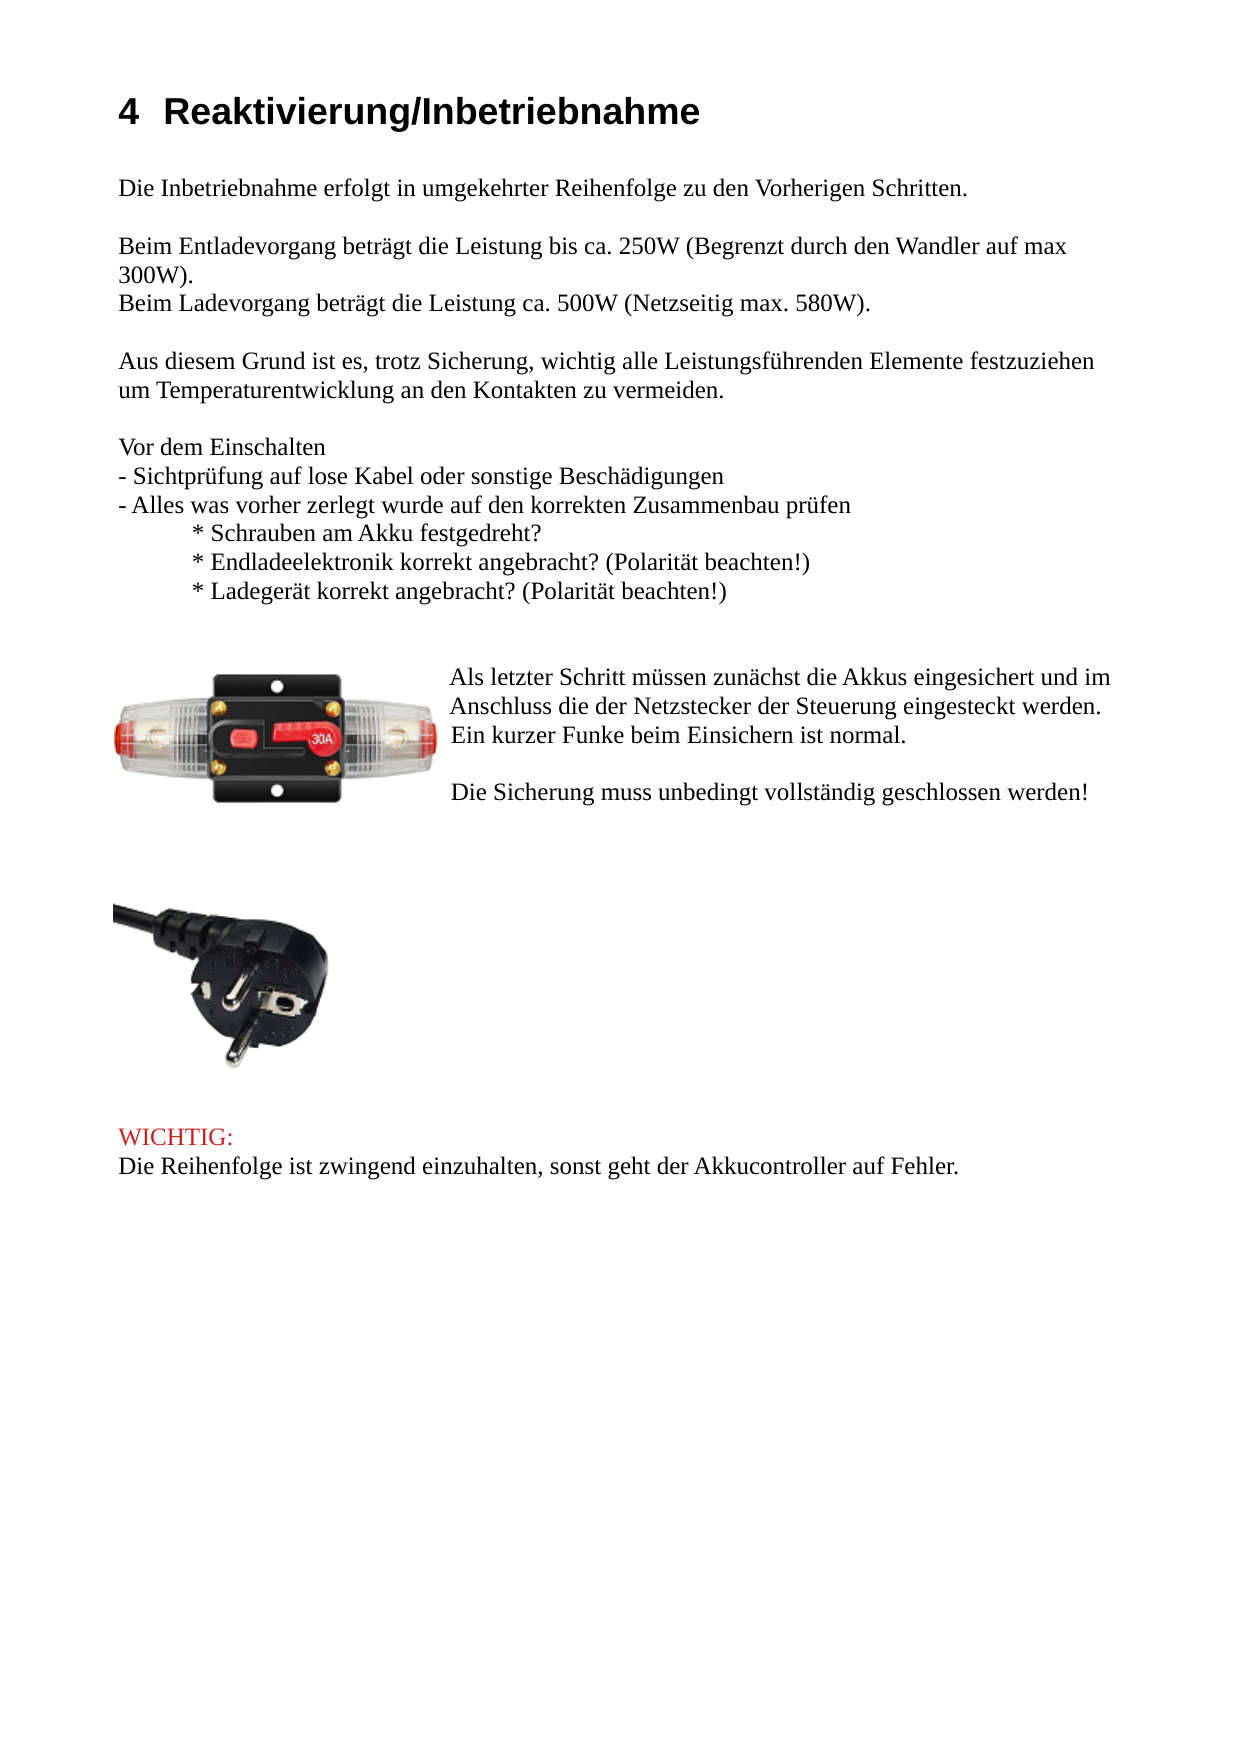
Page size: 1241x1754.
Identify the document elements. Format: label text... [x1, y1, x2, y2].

text Die Sicherung muss unbedingt vollständig geschlossen werden! [438, 777, 1122, 806]
text * Schrauben am Akku festgedreht? [118, 518, 1122, 547]
text Vor dem Einschalten [118, 432, 1122, 461]
text Als letzter Schritt müssen zunächst die Akkus eingesichert und im [118, 662, 1122, 691]
text WICHTIG: [118, 1122, 1122, 1151]
text Die Inbetriebnahme erfolgt in umgekehrter Reihenfolge zu den Vorherigen Schritten. [118, 173, 1122, 202]
subtitle Reaktivierung/Inbetriebnahme [118, 89, 1122, 132]
text Beim Entladevorgang beträgt die Leistung bis ca. 250W (Begrenzt durch den Wandler auf max 300W). [118, 231, 1122, 288]
text - Sichtprüfung auf lose Kabel oder sonstige Beschädigungen [118, 461, 1122, 490]
text * Ladegerät korrekt angebracht? (Polarität beachten!) [118, 576, 1122, 605]
text Beim Ladevorgang beträgt die Leistung ca. 500W (Netzseitig max. 580W). [118, 288, 1122, 317]
text Anschluss die der Netzstecker der Steuerung eingesteckt werden. [438, 691, 1122, 720]
text * Endladeelektronik korrekt angebracht? (Polarität beachten!) [118, 547, 1122, 576]
text - Alles was vorher zerlegt wurde auf den korrekten Zusammenbau prüfen [118, 490, 1122, 518]
text Ein kurzer Funke beim Einsichern ist normal. [438, 720, 1122, 748]
text Aus diesem Grund ist es, trotz Sicherung, wichtig alle Leistungsführenden Elemente festzuziehen um Temperaturentwicklung an den Kontakten zu vermeiden. [118, 346, 1122, 403]
picture [113, 670, 438, 806]
text Die Reihenfolge ist zwingend einzuhalten, sonst geht der Akkucontroller auf Fehler. [118, 1151, 1122, 1180]
picture [113, 893, 331, 1070]
